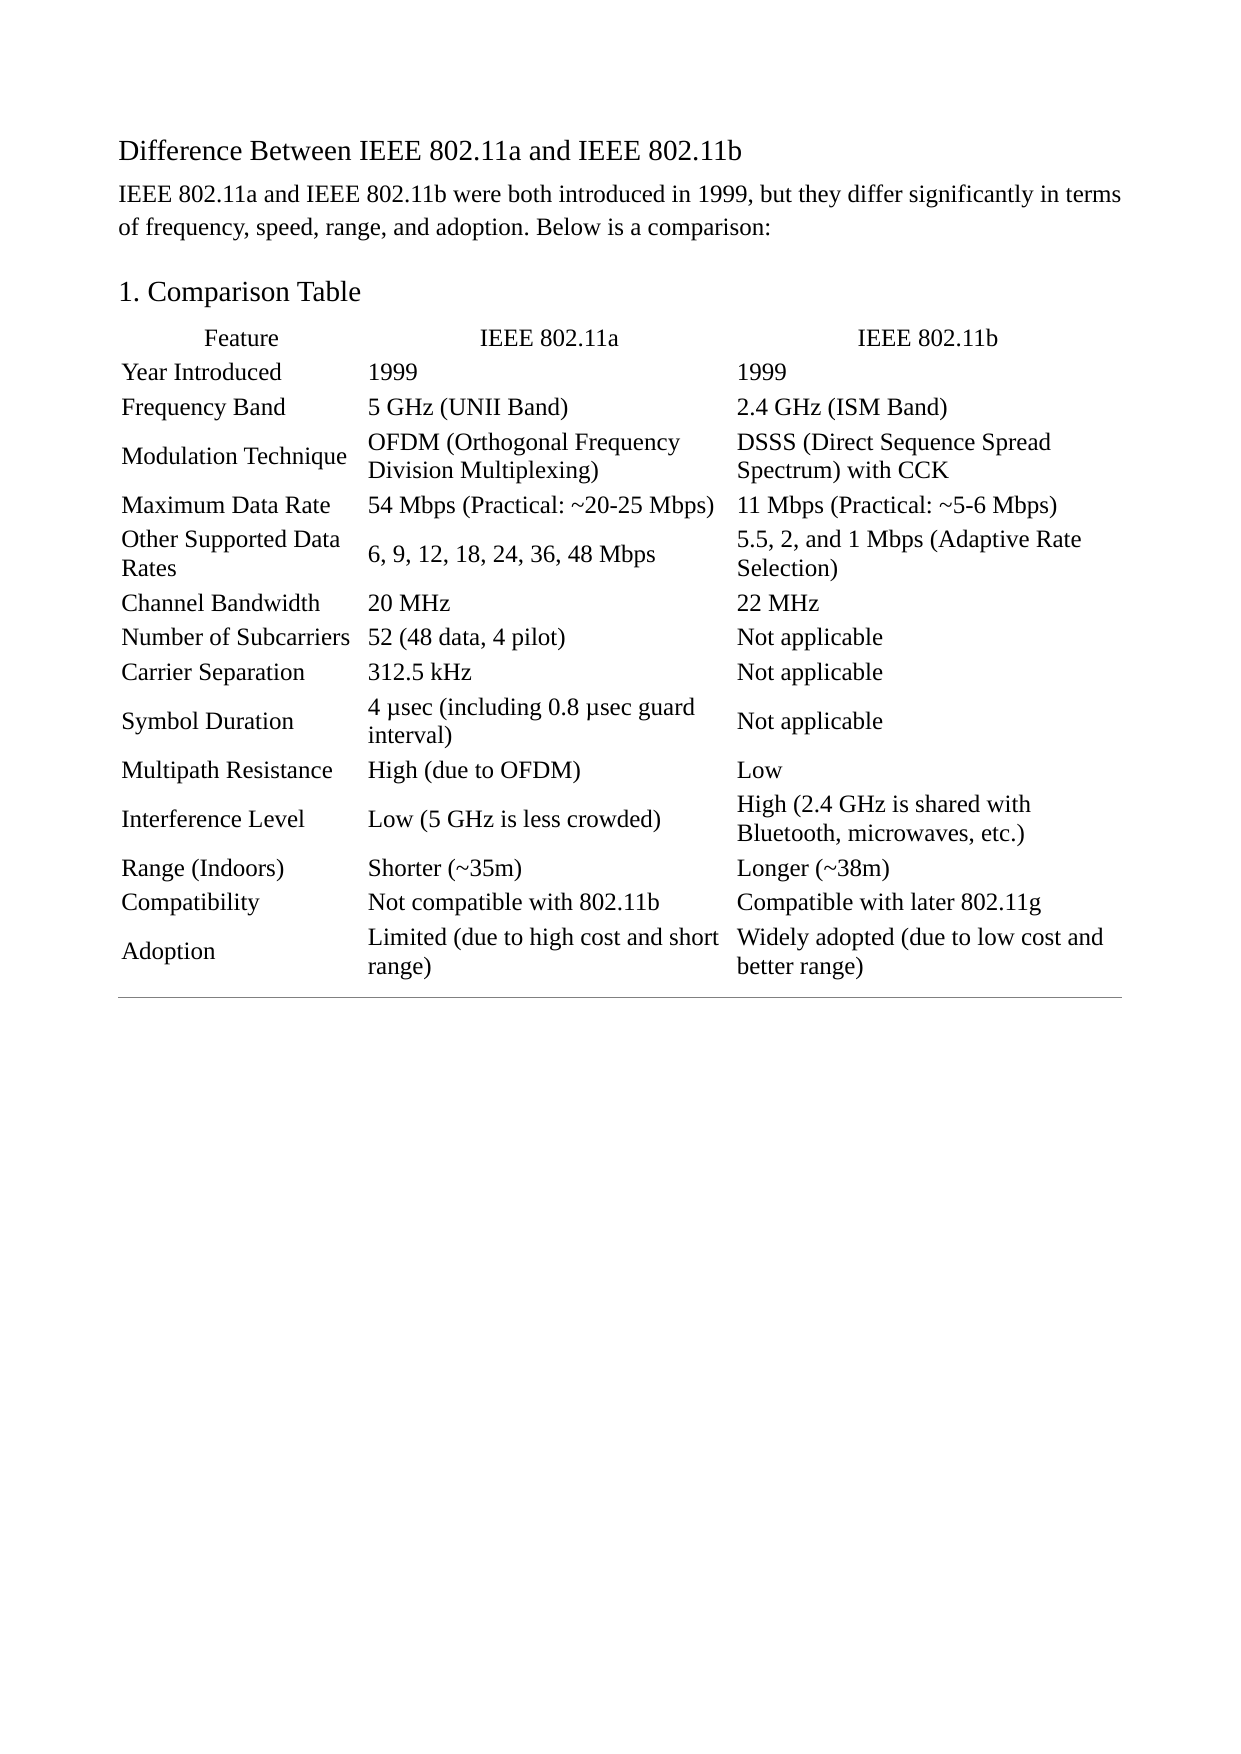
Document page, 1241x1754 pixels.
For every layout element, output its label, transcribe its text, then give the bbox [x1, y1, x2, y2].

table_cell 1999 [365, 355, 734, 389]
table_header IEEE 802.11a [365, 320, 734, 354]
table_cell Interference Level [118, 787, 365, 850]
table_header IEEE 802.11b [734, 320, 1122, 354]
table_cell Carrier Separation [118, 654, 365, 689]
table_cell Modulation Technique [118, 424, 365, 487]
table_cell 312.5 kHz [365, 654, 734, 689]
table_cell 11 Mbps (Practical: ~5-6 Mbps) [734, 487, 1122, 522]
table_cell Multipath Resistance [118, 752, 365, 787]
table_cell Shorter (~35m) [365, 850, 734, 884]
table_header Feature [118, 320, 365, 354]
table_cell 5.5, 2, and 1 Mbps (Adaptive Rate Selection) [734, 522, 1122, 585]
table_cell 52 (48 data, 4 pilot) [365, 620, 734, 654]
table_cell Low (5 GHz is less crowded) [365, 787, 734, 850]
subtitle Difference Between IEEE 802.11a and IEEE 802.11b [118, 133, 1122, 166]
table_cell 5 GHz (UNII Band) [365, 389, 734, 424]
table_cell 4 µsec (including 0.8 µsec guard interval) [365, 689, 734, 752]
text IEEE 802.11a and IEEE 802.11b were both introduced in 1999, but they differ significantly in terms of frequency, speed, range, and adoption. Below is a comparison: [118, 179, 1122, 241]
table_cell Not applicable [734, 689, 1122, 752]
table_cell 22 MHz [734, 585, 1122, 619]
subtitle 1. Comparison Table [118, 274, 1122, 307]
table_cell Low [734, 752, 1122, 787]
table_cell Limited (due to high cost and short range) [365, 919, 734, 982]
table_cell Widely adopted (due to low cost and better range) [734, 919, 1122, 982]
table_cell 2.4 GHz (ISM Band) [734, 389, 1122, 424]
table_cell DSSS (Direct Sequence Spread Spectrum) with CCK [734, 424, 1122, 487]
table_cell Other Supported Data Rates [118, 522, 365, 585]
table_cell Symbol Duration [118, 689, 365, 752]
table_cell 6, 9, 12, 18, 24, 36, 48 Mbps [365, 522, 734, 585]
table_cell Year Introduced [118, 355, 365, 389]
table_cell Range (Indoors) [118, 850, 365, 884]
table_cell Longer (~38m) [734, 850, 1122, 884]
table_cell Number of Subcarriers [118, 620, 365, 654]
table_cell Adoption [118, 919, 365, 982]
table_cell Not applicable [734, 620, 1122, 654]
table_cell High (2.4 GHz is shared with Bluetooth, microwaves, etc.) [734, 787, 1122, 850]
table_cell Maximum Data Rate [118, 487, 365, 522]
table_cell Not applicable [734, 654, 1122, 689]
table_cell Not compatible with 802.11b [365, 885, 734, 919]
table_cell Frequency Band [118, 389, 365, 424]
table_cell 54 Mbps (Practical: ~20-25 Mbps) [365, 487, 734, 522]
table_cell Compatible with later 802.11g [734, 885, 1122, 919]
table_cell High (due to OFDM) [365, 752, 734, 787]
table_cell 1999 [734, 355, 1122, 389]
table_cell Channel Bandwidth [118, 585, 365, 619]
table_cell 20 MHz [365, 585, 734, 619]
table_cell OFDM (Orthogonal Frequency Division Multiplexing) [365, 424, 734, 487]
table_cell Compatibility [118, 885, 365, 919]
